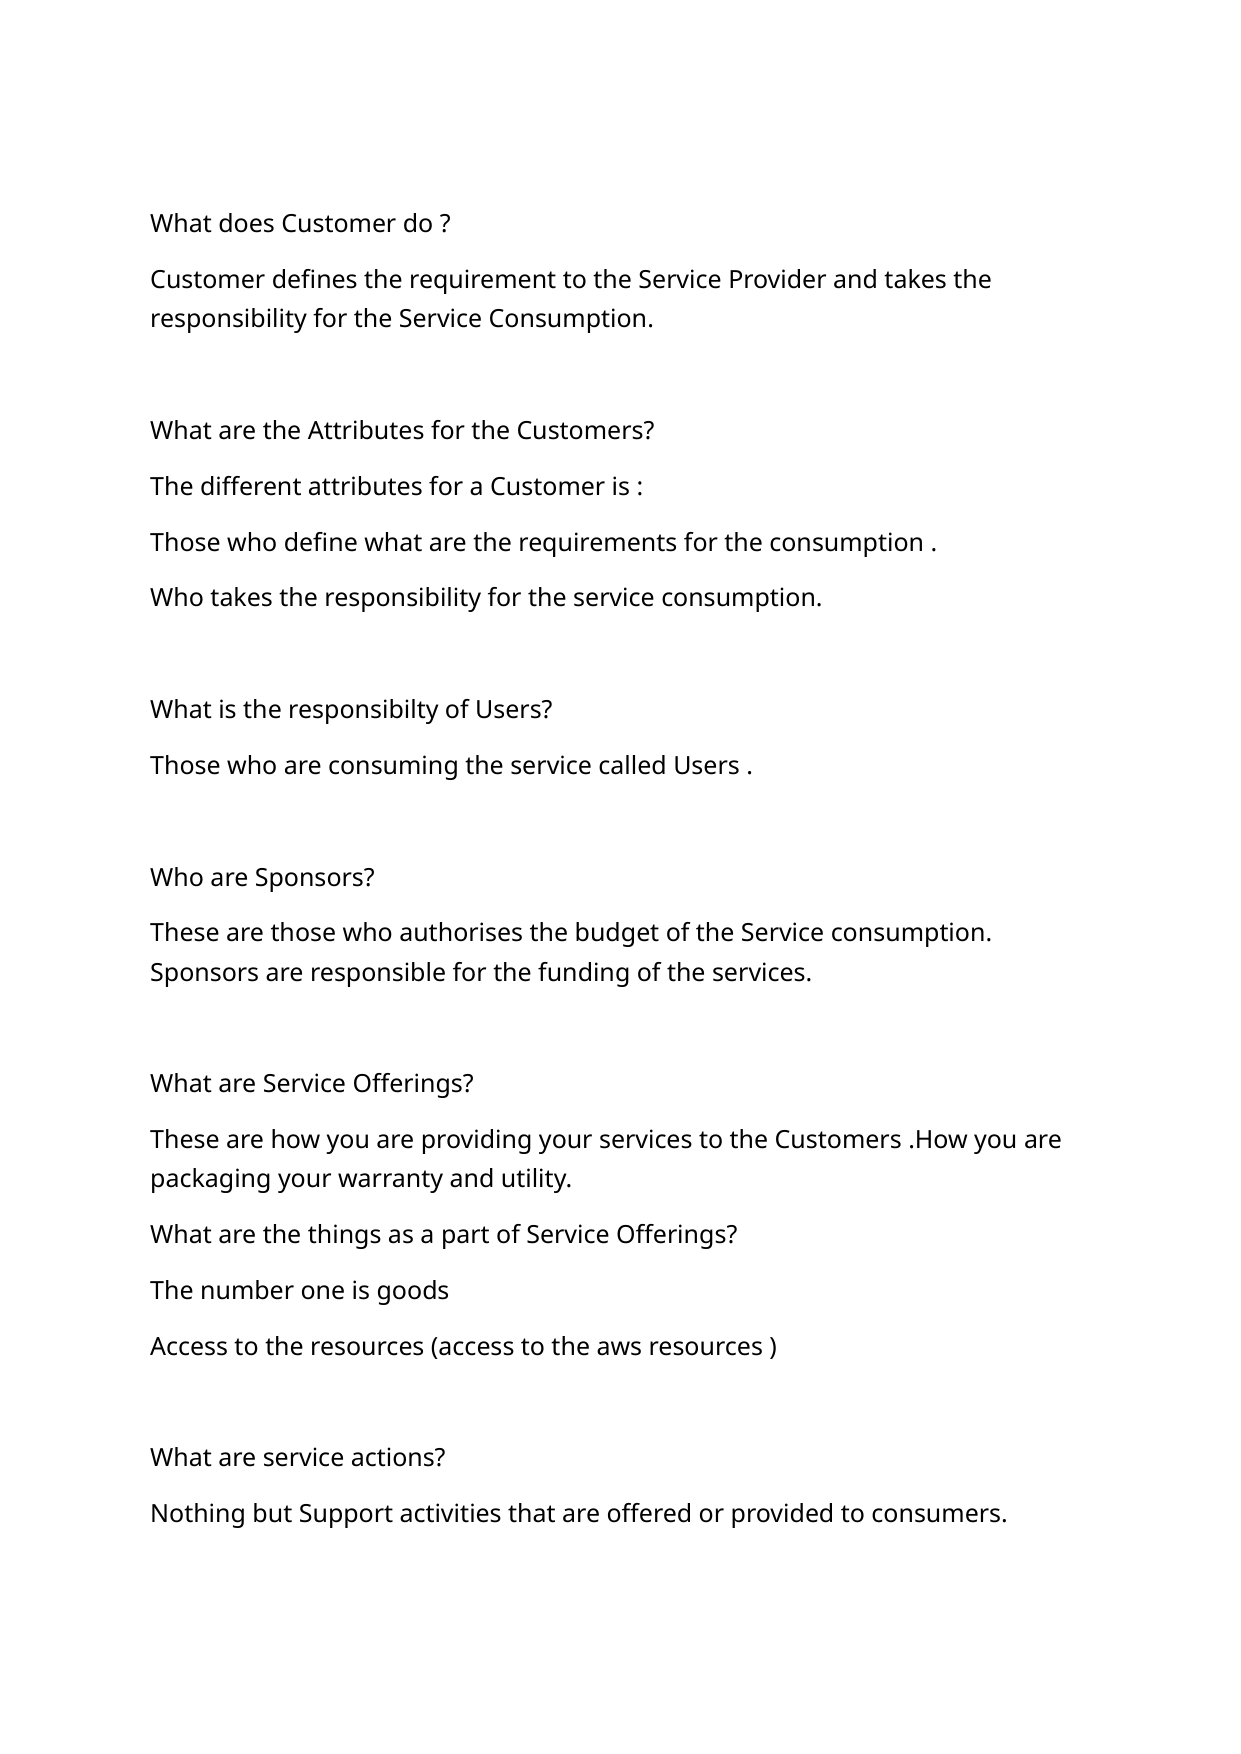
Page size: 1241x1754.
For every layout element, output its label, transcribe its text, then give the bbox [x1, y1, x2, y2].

text What are Service Offerings? [150, 1066, 1090, 1100]
text These are those who authorises the budget of the Service consumption. Sponsors are responsible for the funding of the services. [150, 915, 1090, 988]
text What are the things as a part of Service Offerings? [150, 1217, 1090, 1251]
text What does Customer do ? [150, 206, 1090, 240]
text Those who define what are the requirements for the consumption . [150, 524, 1090, 558]
text These are how you are providing your services to the Customers .How you are packaging your warranty and utility. [150, 1122, 1090, 1195]
text Nothing but Support activities that are offered or provided to consumers. [150, 1496, 1090, 1530]
text What are service actions? [150, 1440, 1090, 1474]
text Who are Sponsors? [150, 859, 1090, 893]
text What is the responsibilty of Users? [150, 692, 1090, 726]
text Customer defines the requirement to the Service Provider and takes the responsibility for the Service Consumption. [150, 262, 1090, 335]
text Access to the resources (access to the aws resources ) [150, 1328, 1090, 1362]
text Those who are consuming the service called Users . [150, 747, 1090, 782]
text The different attributes for a Customer is : [150, 468, 1090, 502]
text Who takes the responsibility for the service consumption. [150, 580, 1090, 614]
text The number one is goods [150, 1272, 1090, 1307]
text What are the Attributes for the Customers? [150, 412, 1090, 447]
